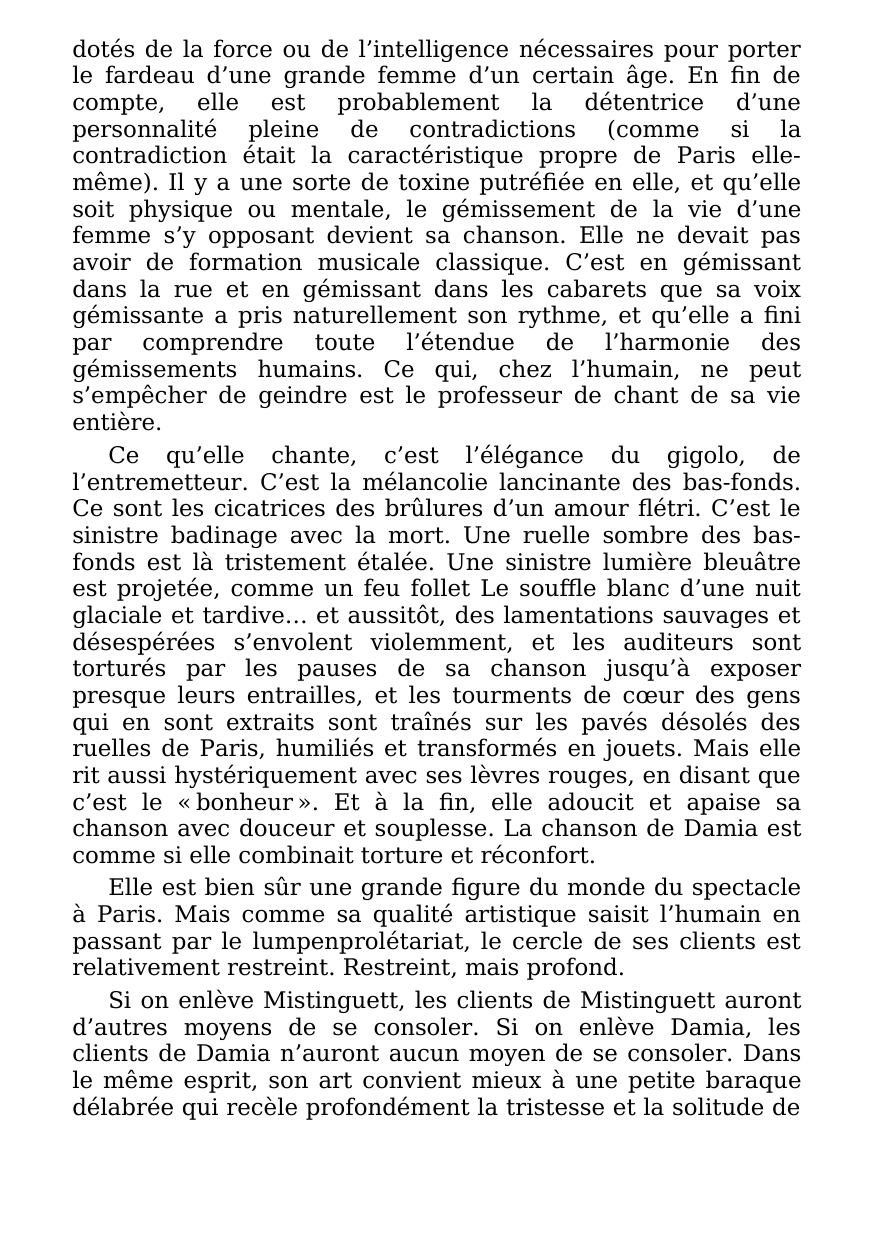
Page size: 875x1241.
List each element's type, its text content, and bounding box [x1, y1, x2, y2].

text Ce qu’elle chante, c’est l’élégance du gigolo, de l’entremetteur. C’est la mélancolie lancinante des bas-fonds. Ce sont les cicatrices des brûlures d’un amour flétri. C’est le sinistre badinage avec la mort. Une ruelle sombre des bas-fonds est là tristement étalée. Une sinistre lumière bleuâtre est projetée, comme un feu follet Le souffle blanc d’une nuit glaciale et tardive… et aussitôt, des lamentations sauvages et désespérées s’envolent violemment, et les auditeurs sont torturés par les pauses de sa chanson jusqu’à exposer presque leurs entrailles, et les tourments de cœur des gens qui en sont extraits sont traînés sur les pavés désolés des ruelles de Paris, humiliés et transformés en jouets. Mais elle rit aussi hystériquement avec ses lèvres rouges, en disant que c’est le « bonheur ». Et à la fin, elle adoucit et apaise sa chanson avec douceur et souplesse. La chanson de Damia est comme si elle combinait torture et réconfort. [72, 442, 802, 869]
text Si on enlève Mistinguett, les clients de Mistinguett auront d’autres moyens de se consoler. Si on enlève Damia, les clients de Damia n’auront aucun moyen de se consoler. Dans le même esprit, son art convient mieux à une petite baraque délabrée qui recèle profondément la tristesse et la solitude de [72, 987, 802, 1121]
text Elle est bien sûr une grande figure du monde du spectacle à Paris. Mais comme sa qualité artistique saisit l’humain en passant par le lumpenprolétariat, le cercle de ses clients est relativement restreint. Restreint, mais profond. [72, 874, 802, 981]
text dotés de la force ou de l’intelligence nécessaires pour porter le fardeau d’une grande femme d’un certain âge. En fin de compte, elle est probablement la détentrice d’une personnalité pleine de contradictions (comme si la contradiction était la caractéristique propre de Paris elle-même). Il y a une sorte de toxine putréfiée en elle, et qu’elle soit physique ou mentale, le gémissement de la vie d’une femme s’y opposant devient sa chanson. Elle ne devait pas avoir de formation musicale classique. C’est en gémissant dans la rue et en gémissant dans les cabarets que sa voix gémissante a pris naturellement son rythme, et qu’elle a fini par comprendre toute l’étendue de l’harmonie des gémissements humains. Ce qui, chez l’humain, ne peut s’empêcher de geindre est le professeur de chant de sa vie entière. [72, 36, 802, 436]
